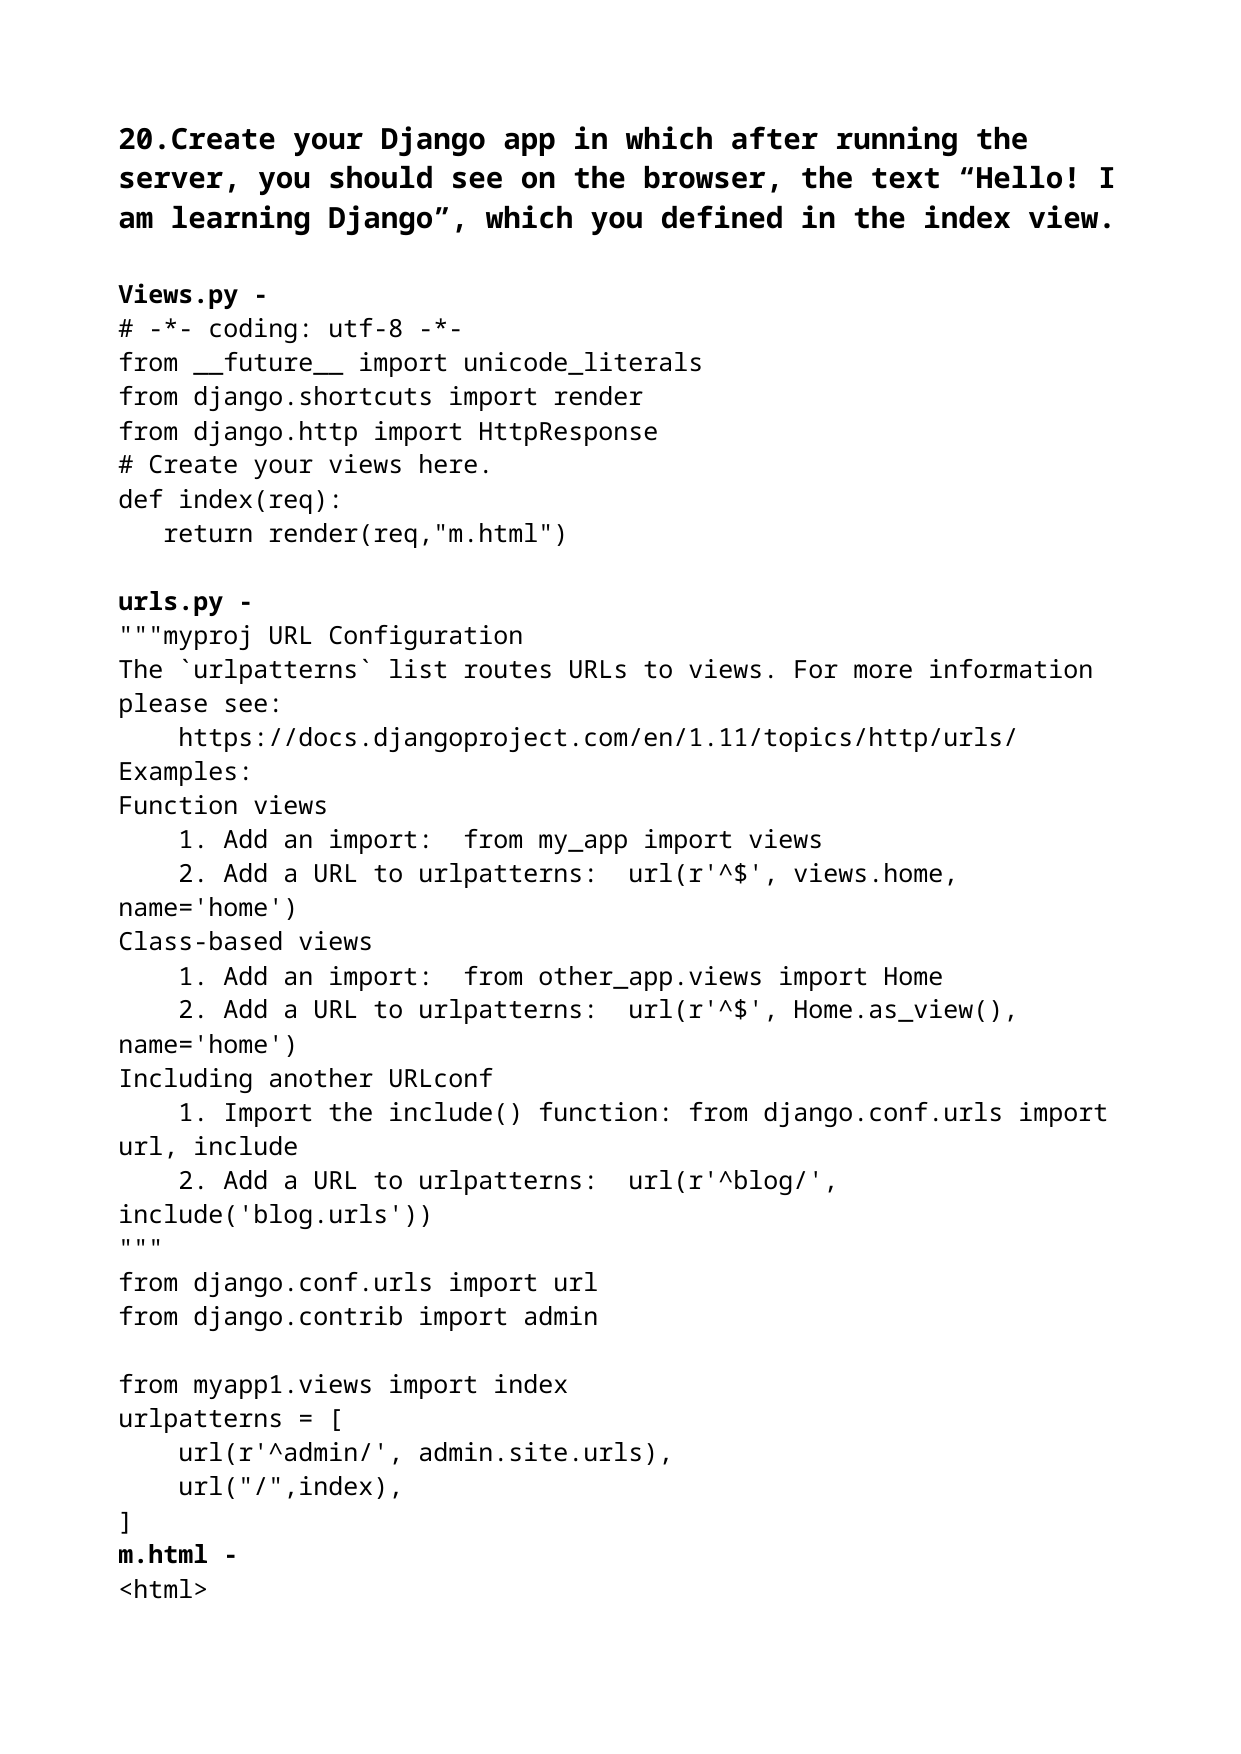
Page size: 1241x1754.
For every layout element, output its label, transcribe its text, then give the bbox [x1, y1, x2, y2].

text The `urlpatterns` list routes URLs to views. For more information please see: [118, 652, 1122, 720]
text from myapp1.views import index [118, 1367, 1122, 1401]
text 2. Add a URL to urlpatterns: url(r'^$', views.home, name='home') [118, 856, 1122, 924]
text 1. Add an import: from other_app.views import Home [118, 958, 1122, 992]
text m.html - [118, 1537, 1122, 1571]
text 2. Add a URL to urlpatterns: url(r'^$', Home.as_view(), name='home') [118, 992, 1122, 1060]
text from django.conf.urls import url [118, 1265, 1122, 1299]
text """ [118, 1231, 1122, 1265]
text 1. Import the include() function: from django.conf.urls import url, include [118, 1094, 1122, 1162]
text Function views [118, 788, 1122, 822]
text https://docs.djangoproject.com/en/1.11/topics/http/urls/ [118, 720, 1122, 754]
text 20.Create your Django app in which after running the server, you should see on the browser, the text “Hello! I am learning Django”, which you defined in the index view. [118, 118, 1122, 237]
text Class-based views [118, 924, 1122, 958]
text Examples: [118, 754, 1122, 788]
text urlpatterns = [ [118, 1401, 1122, 1435]
text from __future__ import unicode_literals [118, 345, 1122, 379]
text Including another URLconf [118, 1060, 1122, 1094]
text url("/",index), [118, 1469, 1122, 1503]
text return render(req,"m.html") [118, 515, 1122, 549]
text from django.shortcuts import render [118, 379, 1122, 413]
text """myproj URL Configuration [118, 617, 1122, 652]
text Views.py - [118, 277, 1122, 311]
text urls.py - [118, 583, 1122, 617]
text url(r'^admin/', admin.site.urls), [118, 1435, 1122, 1469]
text # Create your views here. [118, 447, 1122, 481]
text from django.http import HttpResponse [118, 413, 1122, 447]
text def index(req): [118, 481, 1122, 515]
text 1. Add an import: from my_app import views [118, 822, 1122, 856]
text <html> [118, 1571, 1122, 1605]
text # -*- coding: utf-8 -*- [118, 311, 1122, 345]
text from django.contrib import admin [118, 1299, 1122, 1333]
text 2. Add a URL to urlpatterns: url(r'^blog/', include('blog.urls')) [118, 1162, 1122, 1231]
text ] [118, 1503, 1122, 1537]
